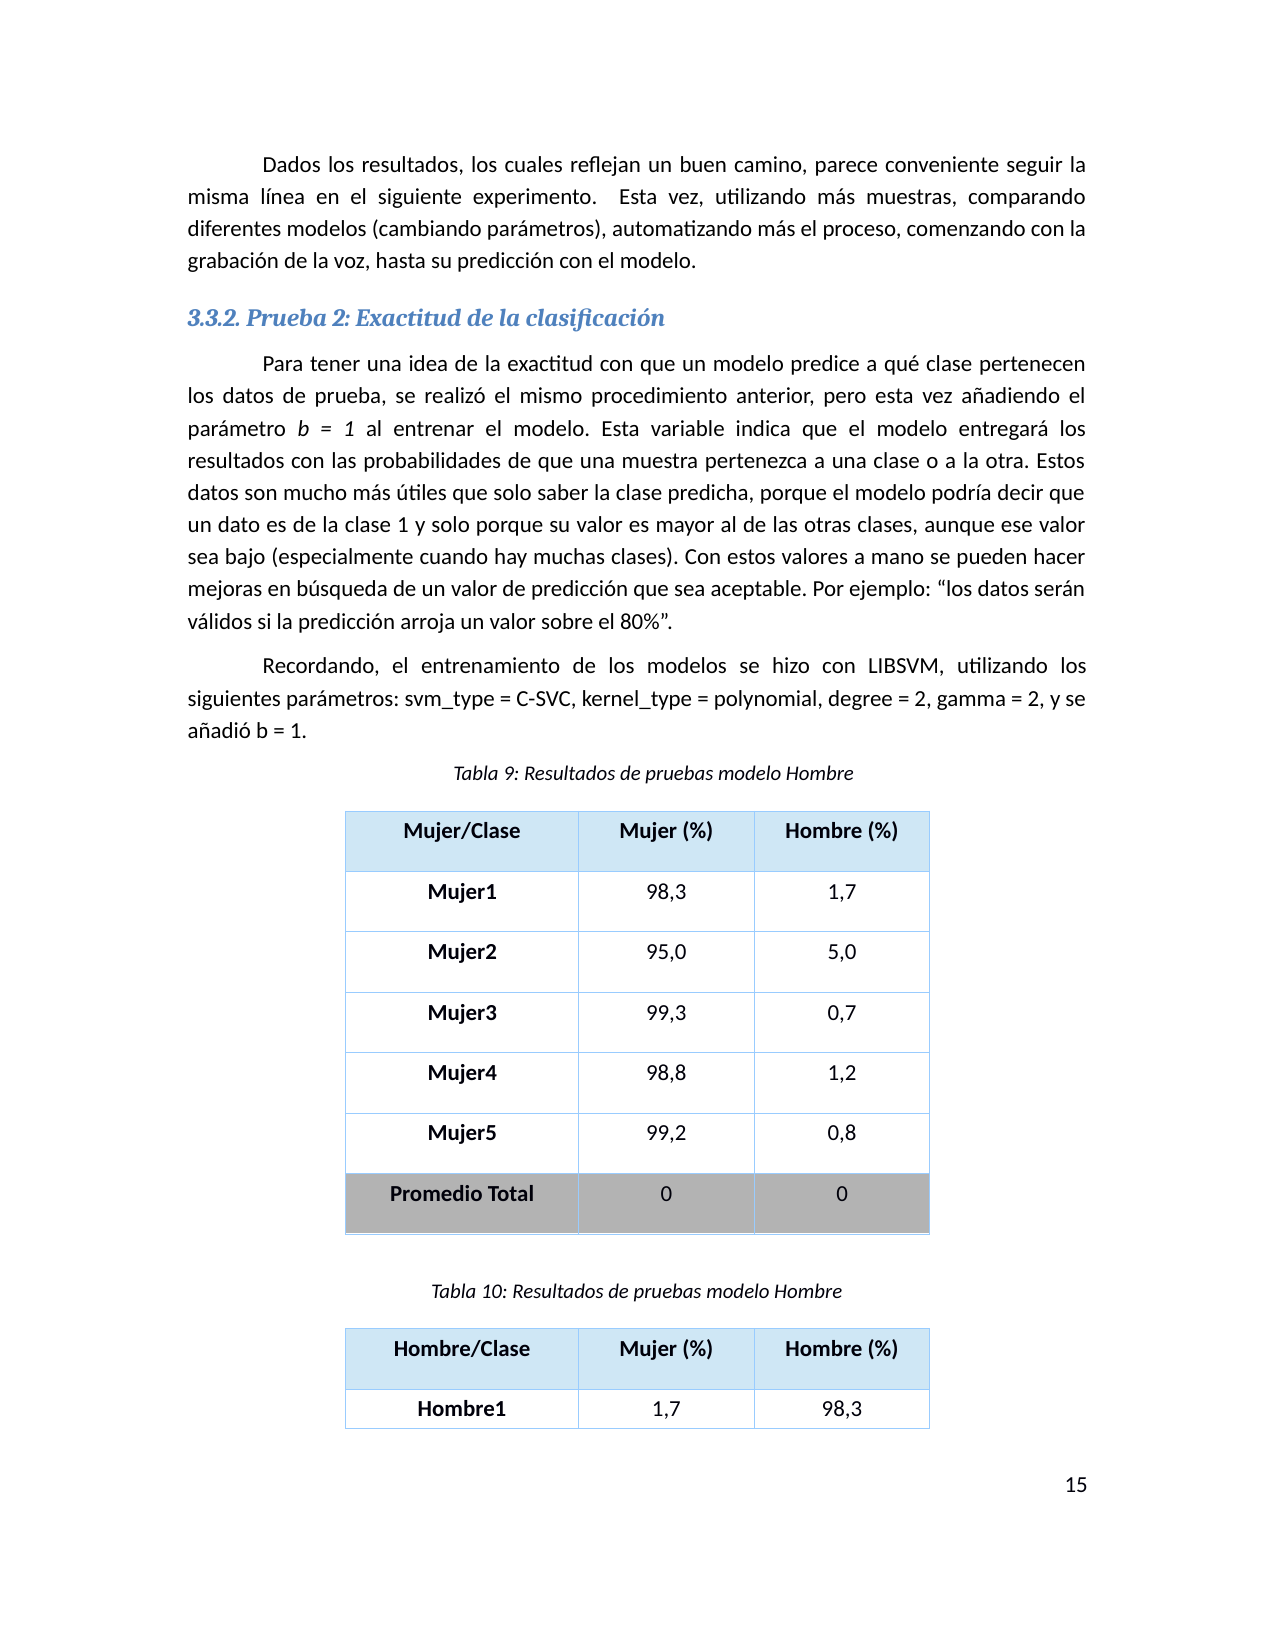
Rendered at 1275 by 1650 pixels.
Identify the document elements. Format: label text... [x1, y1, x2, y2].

table_cell 0,8 [755, 1114, 929, 1173]
table_cell Mujer2 [346, 932, 578, 992]
table_cell 5,0 [755, 932, 929, 992]
table_cell 98,3 [755, 1390, 929, 1428]
table_cell 1,2 [755, 1053, 929, 1113]
table_cell Mujer5 [346, 1114, 578, 1173]
table_cell Mujer1 [346, 872, 578, 931]
table_cell Promedio Total [346, 1174, 578, 1233]
table_cell 1,7 [755, 872, 929, 931]
list Tabla 9: Resultados de pruebas modelo Hombre [222, 761, 1087, 786]
table_cell Mujer3 [346, 993, 578, 1052]
table_header Mujer (%) [579, 812, 754, 871]
text Para tener una idea de la exactitud con que un modelo predice a qué clase pertenecen los datos de prueba, se realizó el mismo procedimiento anterior, pero esta vez añadiendo el parámetro b = 1 al entrenar el modelo. Esta variable indica que el modelo entregará los resultados con las probabilidades de que una muestra pertenezca a una clase o a la otra. Estos datos son mucho más útiles que solo saber la clase predicha, porque el modelo podría decir que un dato es de la clase 1 y solo porque su valor es mayor al de las otras clases, aunque ese valor sea bajo (especialmente cuando hay muchas clases). Con estos valores a mano se pueden hacer mejoras en búsqueda de un valor de predicción que sea aceptable. Por ejemplo: “los datos serán válidos si la predicción arroja un valor sobre el 80%”. [187, 349, 1087, 635]
table_header Mujer (%) [579, 1329, 754, 1389]
table_header Hombre/Clase [346, 1329, 578, 1389]
table_header Hombre (%) [755, 812, 929, 871]
table_cell 98,12 [579, 1174, 754, 1233]
table_cell 95,0 [579, 932, 754, 992]
table_cell 98,8 [579, 1053, 754, 1113]
table_cell 99,3 [579, 993, 754, 1052]
table_cell Hombre1 [346, 1390, 578, 1428]
table_cell 1,7 [579, 1390, 754, 1428]
table_cell 1,88 [755, 1174, 929, 1233]
text Dados los resultados, los cuales reflejan un buen camino, parece conveniente seguir la misma línea en el siguiente experimento. Esta vez, utilizando más muestras, comparando diferentes modelos (cambiando parámetros), automatizando más el proceso, comenzando con la grabación de la voz, hasta su predicción con el modelo. [187, 150, 1087, 274]
table_cell Mujer4 [346, 1053, 578, 1113]
table_cell 98,3 [579, 872, 754, 931]
subtitle 3.3.2. Prueba 2: Exactitud de la clasificación [187, 304, 1087, 332]
text Recordando, el entrenamiento de los modelos se hizo con LIBSVM, utilizando los siguientes parámetros: svm_type = C-SVC, kernel_type = polynomial, degree = 2, gamma = 2, y se añadió b = 1. [187, 651, 1087, 744]
table_cell 0,7 [755, 993, 929, 1052]
table_header Hombre (%) [755, 1329, 929, 1389]
list Tabla 10: Resultados de pruebas modelo Hombre [187, 1278, 1087, 1304]
table_header Mujer/Clase [346, 812, 578, 871]
table_cell 99,2 [579, 1114, 754, 1173]
